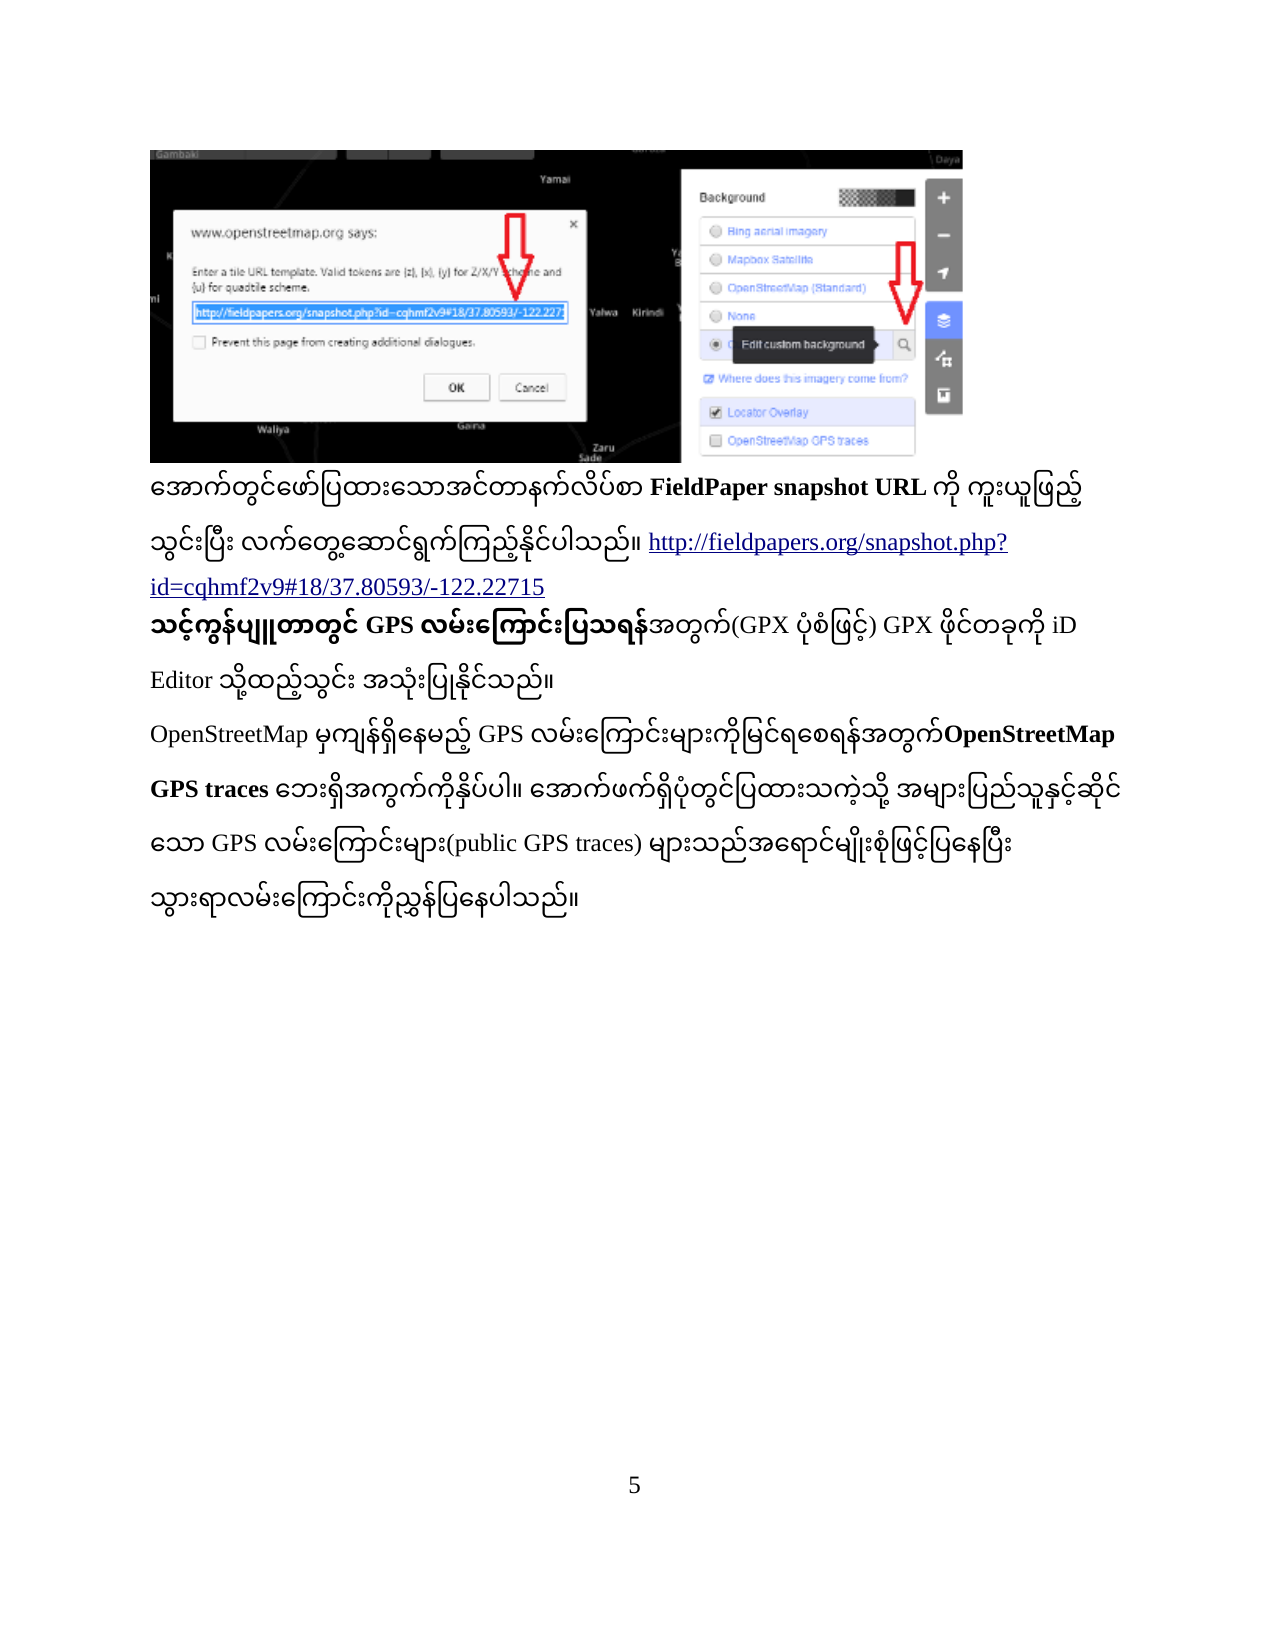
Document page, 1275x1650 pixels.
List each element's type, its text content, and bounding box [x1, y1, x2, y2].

text အောက်တွင်ဖော်ပြထားသောအင်တာနက်လိပ်စာ FieldPaper snapshot URLကို ကူးယူဖြည့်သွင်းပြီး လက်တွေ့ဆောင်ရွက်ကြည့်နိုင်ပါသည်။ http://fieldpapers.org/snapshot.php?id=cqhmf2v9#18/37.80593/-122.22715 သင့်ကွန်ပျူတာတွင် GPS လမ်းကြောင်းပြသရန်အတွက်(GPX ပုံစံဖြင့်) GPX ဖိုင်တခုကို iD Editor သို့ထည့်သွင်း အသုံးပြုနိုင်သည်။ OpenStreetMap မှကျန်ရှိနေမည့် GPS လမ်းကြောင်းများကိုမြင်ရစေရန်အတွက်OpenStreetMap GPS traces ဘေးရှိအကွက်ကိုနှိပ်ပါ။ အောက်ဖက်ရှိပုံတွင်ပြထားသကဲ့သို့ အများပြည်သူနှင့်ဆိုင်သော GPS လမ်းကြောင်းများ(public GPS traces) များသည်အရောင်မျိုးစုံဖြင့်ပြနေပြီး သွားရာလမ်းကြောင်းကိုညွှန်ပြနေပါသည်။ [150, 150, 1125, 928]
picture [150, 150, 963, 463]
